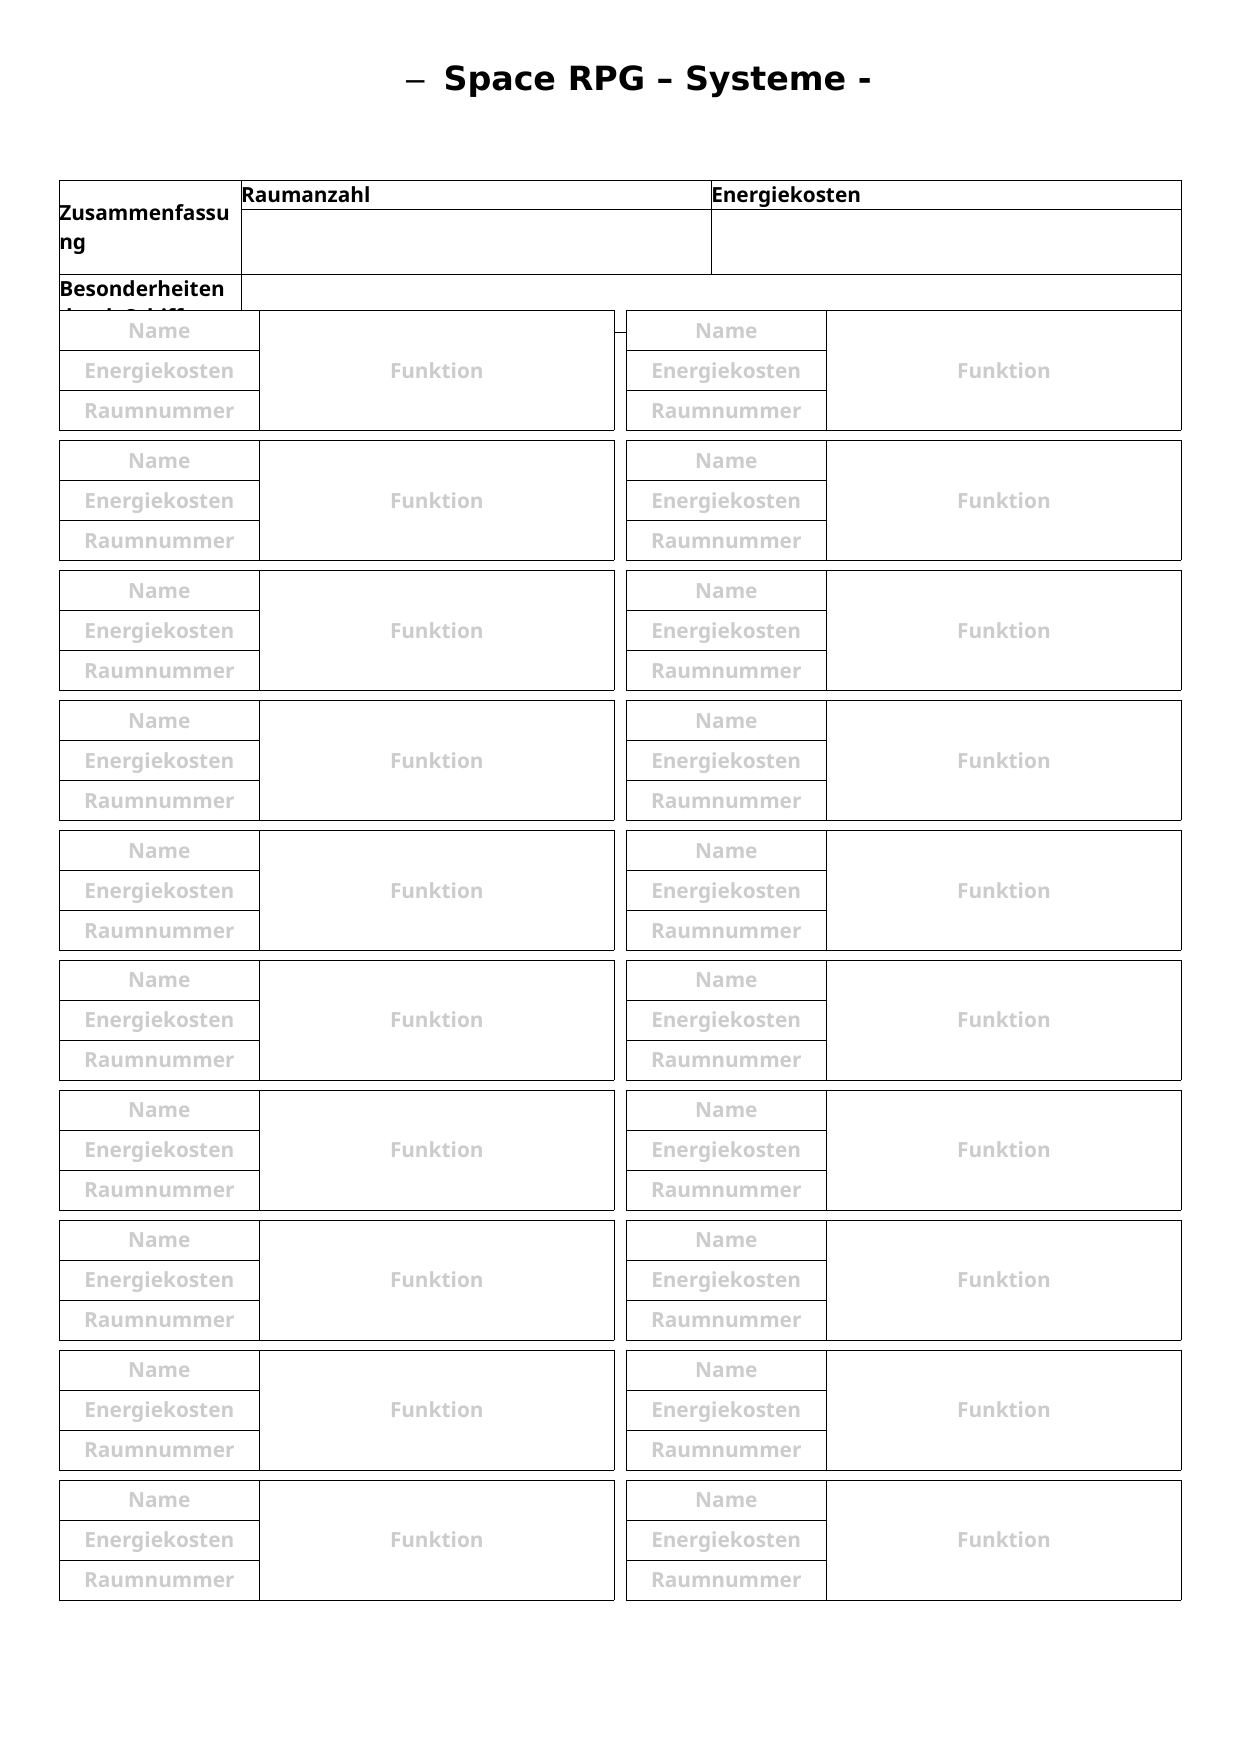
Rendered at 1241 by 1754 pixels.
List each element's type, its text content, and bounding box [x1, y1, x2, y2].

table_header Name [60, 311, 259, 350]
table_header Name [60, 1091, 259, 1130]
table_header Name [60, 701, 259, 740]
table_cell [260, 910, 614, 950]
table_cell Funktion [827, 480, 1181, 520]
table_cell [827, 520, 1181, 560]
table_cell Energiekosten [60, 481, 259, 520]
table_cell Energiekosten [627, 351, 826, 390]
table_header [260, 571, 614, 610]
table_cell Energiekosten [627, 1001, 826, 1040]
table_header [260, 311, 614, 350]
table_header [260, 701, 614, 740]
table_header Name [60, 1351, 259, 1389]
table_header [827, 961, 1181, 1000]
table_cell Raumnummer [60, 521, 259, 560]
table_cell Funktion [827, 350, 1181, 390]
table_cell Energiekosten [627, 1521, 826, 1559]
table_cell Funktion [260, 610, 614, 650]
table_cell [827, 1300, 1181, 1340]
table_header Name [627, 1351, 826, 1389]
table_cell Raumnummer [60, 1301, 259, 1340]
table_cell Energiekosten [60, 741, 259, 780]
table_cell Energiekosten [60, 351, 259, 390]
table_header [827, 441, 1181, 480]
table_cell Funktion [260, 1390, 614, 1429]
table_header [260, 1221, 614, 1260]
table_header [260, 961, 614, 1000]
table_header [827, 831, 1181, 870]
table_header [827, 1221, 1181, 1260]
table_cell Energiekosten [60, 1521, 259, 1559]
table_cell [260, 1430, 614, 1469]
table_cell Raumnummer [60, 391, 259, 430]
table_cell Energiekosten [60, 1001, 259, 1040]
table_cell Energiekosten [627, 1261, 826, 1300]
table_cell Energiekosten [60, 871, 259, 910]
table_cell Funktion [260, 870, 614, 910]
table_cell Funktion [260, 1520, 614, 1559]
list Space RPG – Systeme - [97, 59, 1181, 98]
table_cell [260, 1560, 614, 1599]
table_header [260, 831, 614, 870]
table_cell Raumnummer [60, 1171, 259, 1210]
table_header Zusammenfassung [60, 181, 241, 273]
table_header [260, 1351, 614, 1389]
table_cell [827, 1560, 1181, 1599]
table_cell Raumnummer [60, 1041, 259, 1080]
table_cell Funktion [260, 1000, 614, 1040]
table_cell Funktion [827, 1520, 1181, 1559]
table_cell [827, 390, 1181, 430]
table_header [827, 701, 1181, 740]
table_header [260, 441, 614, 480]
table_cell Raumnummer [60, 911, 259, 950]
table_cell Energiekosten [627, 741, 826, 780]
table_cell Raumnummer [60, 781, 259, 820]
table_header Name [627, 701, 826, 740]
table_header Raumanzahl [242, 181, 711, 209]
table_header Name [60, 831, 259, 870]
table_cell Energiekosten [60, 1261, 259, 1300]
table_cell Raumnummer [60, 1561, 259, 1599]
table_cell [260, 780, 614, 820]
table_header [827, 1351, 1181, 1389]
table_header Name [627, 571, 826, 610]
table_cell Funktion [260, 350, 614, 390]
table_cell Funktion [827, 1390, 1181, 1429]
table_cell Funktion [827, 740, 1181, 780]
table_cell [712, 210, 1181, 273]
table_cell Funktion [827, 610, 1181, 650]
table_cell [260, 520, 614, 560]
table_header [827, 1091, 1181, 1130]
table_cell Raumnummer [627, 1561, 826, 1599]
table_cell [242, 275, 1181, 332]
table_cell Funktion [827, 1260, 1181, 1300]
table_cell Raumnummer [627, 521, 826, 560]
table_cell Raumnummer [60, 1431, 259, 1469]
table_header [827, 311, 1181, 350]
table_cell Raumnummer [60, 651, 259, 690]
table_cell [260, 1300, 614, 1340]
table_cell Funktion [827, 1000, 1181, 1040]
table_cell Besonderheiten durch Schiffstyp [60, 275, 241, 310]
table_cell Raumnummer [627, 1041, 826, 1080]
table_cell Energiekosten [627, 1391, 826, 1429]
table_cell [260, 390, 614, 430]
table_cell Raumnummer [627, 911, 826, 950]
table_cell Funktion [827, 870, 1181, 910]
table_header Name [60, 961, 259, 1000]
table_cell Funktion [260, 740, 614, 780]
table_header [260, 1481, 614, 1519]
table_cell Funktion [260, 480, 614, 520]
table_header Name [627, 1481, 826, 1519]
table_cell [827, 910, 1181, 950]
table_cell Energiekosten [627, 1131, 826, 1170]
table_header Name [60, 571, 259, 610]
table_header Name [627, 831, 826, 870]
table_header Name [627, 311, 826, 350]
table_cell [827, 780, 1181, 820]
table_cell Raumnummer [627, 1431, 826, 1469]
table_cell Raumnummer [627, 651, 826, 690]
table_header Name [627, 961, 826, 1000]
table_cell Energiekosten [60, 611, 259, 650]
table_cell [827, 1170, 1181, 1210]
table_cell Energiekosten [627, 871, 826, 910]
table_cell Funktion [827, 1130, 1181, 1170]
table_cell [242, 210, 711, 273]
table_cell Energiekosten [60, 1131, 259, 1170]
table_cell Raumnummer [627, 1171, 826, 1210]
table_cell [260, 650, 614, 690]
table_cell Energiekosten [627, 611, 826, 650]
table_cell Funktion [260, 1260, 614, 1300]
table_cell [827, 1040, 1181, 1080]
table_header [260, 1091, 614, 1130]
table_cell [827, 650, 1181, 690]
table_header Name [627, 1221, 826, 1260]
table_header Energiekosten [712, 181, 1181, 209]
table_header [827, 571, 1181, 610]
table_cell Funktion [260, 1130, 614, 1170]
table_header Name [627, 441, 826, 480]
table_cell Raumnummer [627, 781, 826, 820]
table_cell Energiekosten [627, 481, 826, 520]
table_header Name [60, 1221, 259, 1260]
table_header [827, 1481, 1181, 1519]
table_cell [827, 1430, 1181, 1469]
table_cell [260, 1170, 614, 1210]
table_cell Raumnummer [627, 391, 826, 430]
table_header Name [627, 1091, 826, 1130]
table_cell [260, 1040, 614, 1080]
table_cell Raumnummer [627, 1301, 826, 1340]
table_header Name [60, 441, 259, 480]
table_header Name [60, 1481, 259, 1519]
table_cell Energiekosten [60, 1391, 259, 1429]
